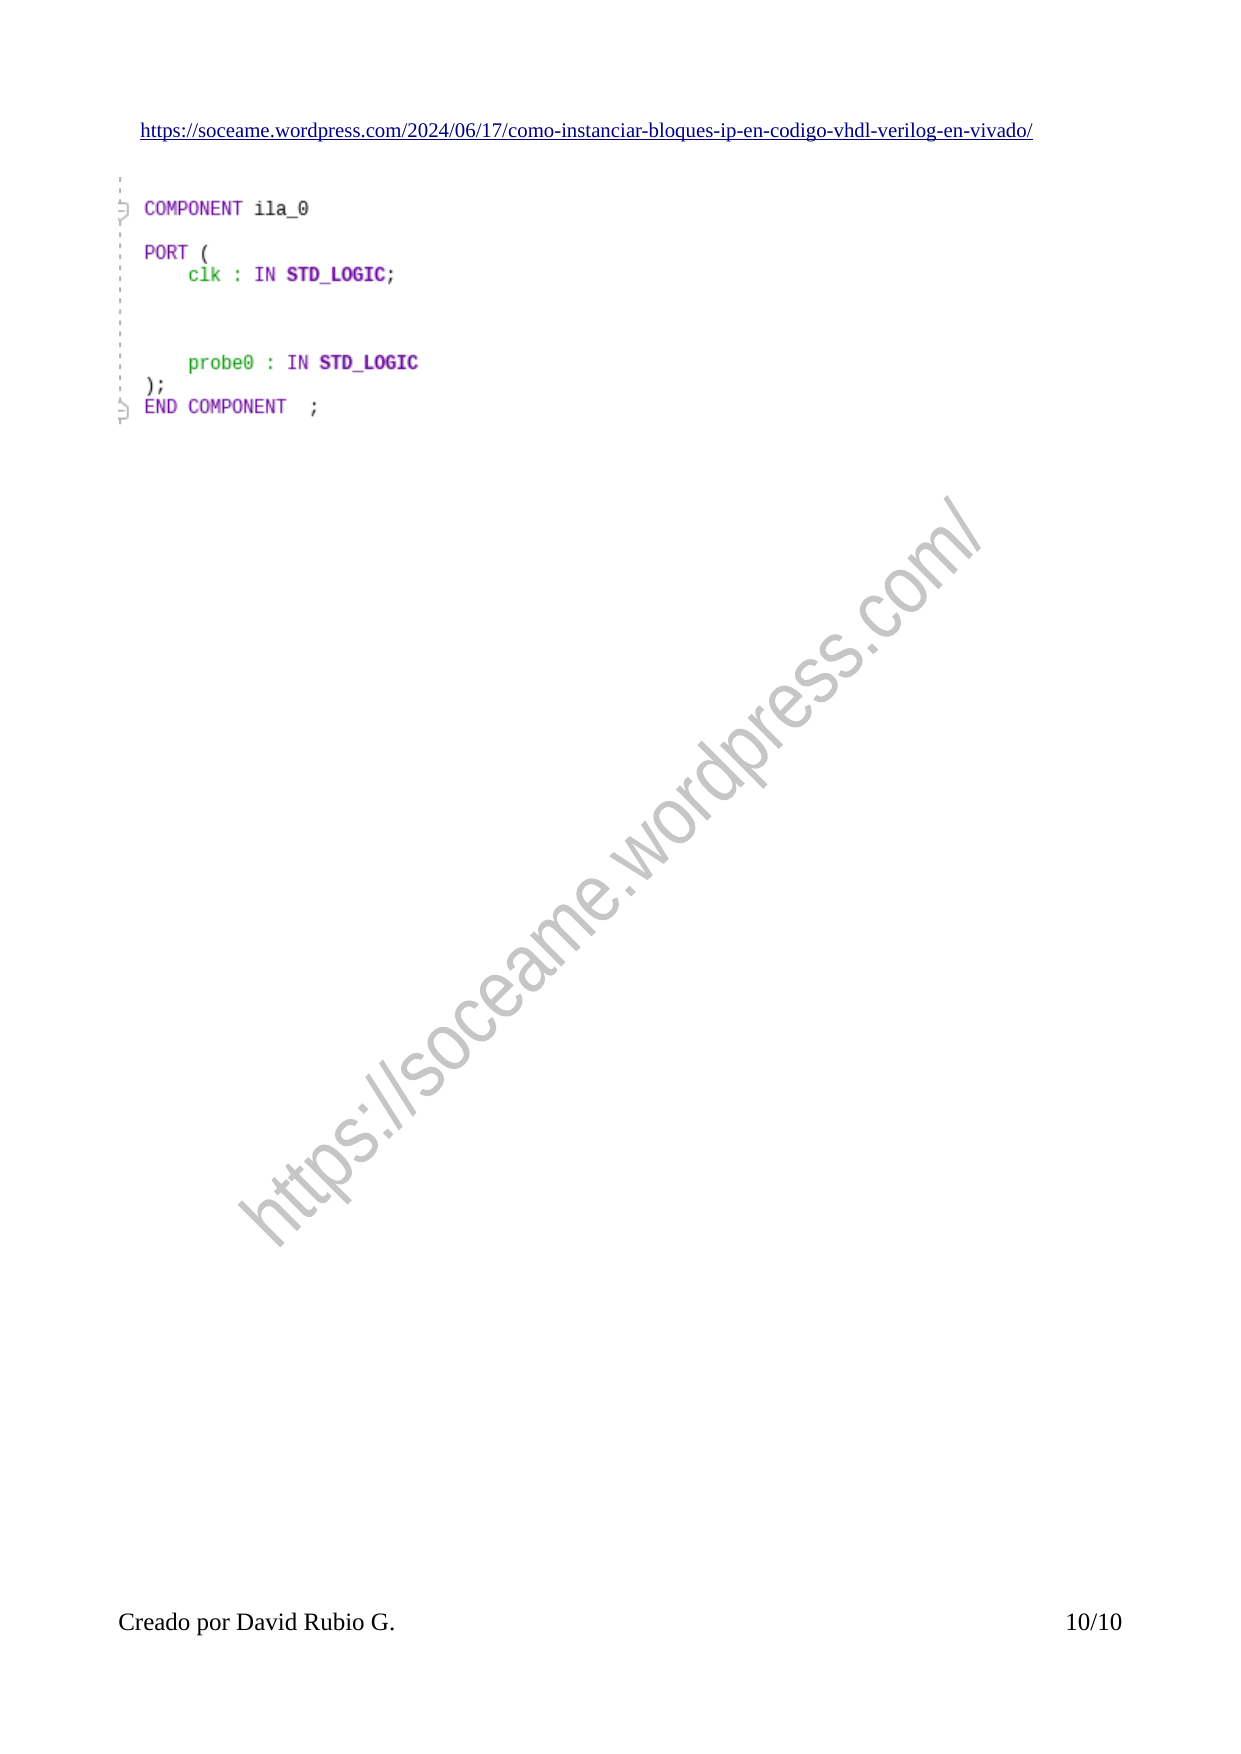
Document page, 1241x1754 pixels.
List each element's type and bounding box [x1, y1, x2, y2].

picture [118, 177, 933, 426]
